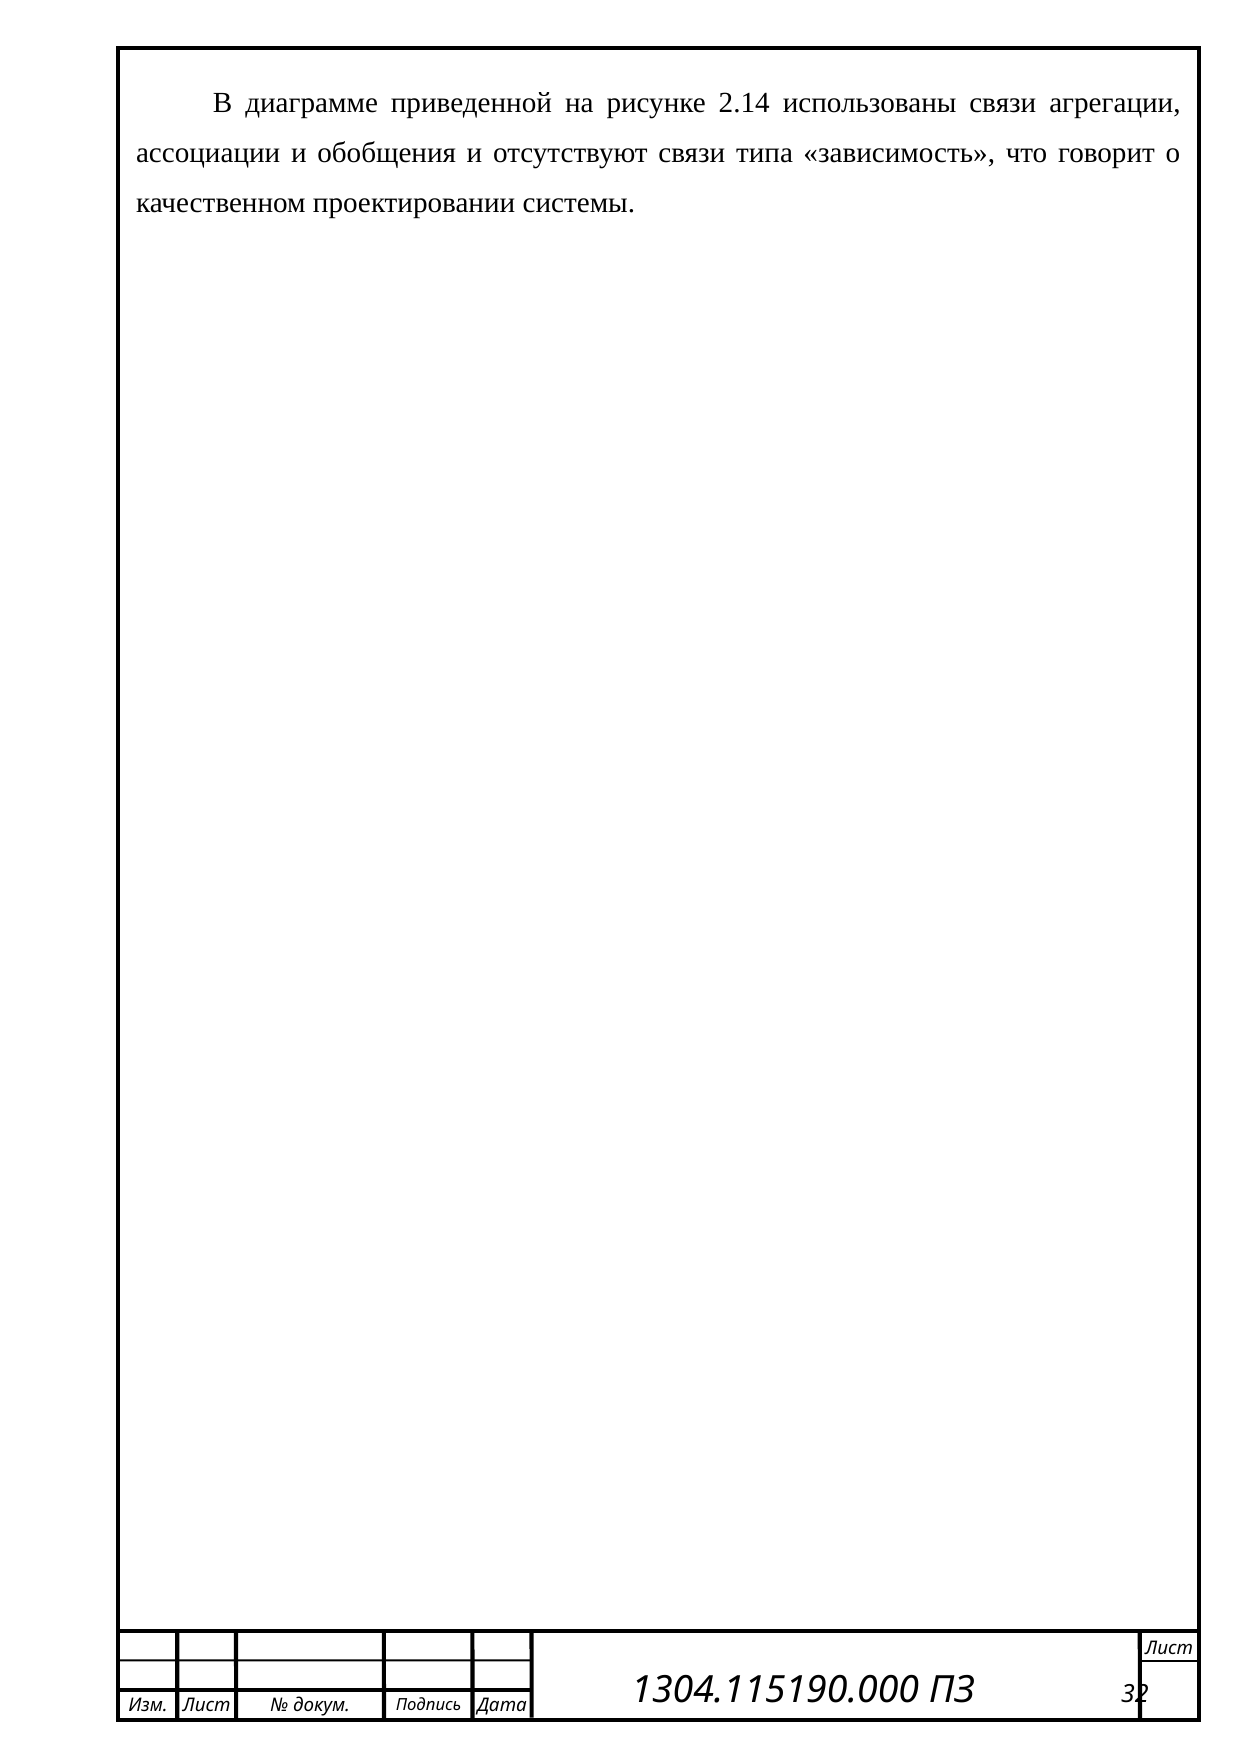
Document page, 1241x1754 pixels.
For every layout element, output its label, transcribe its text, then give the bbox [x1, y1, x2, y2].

text В диаграмме приведенной на рисунке 2.14 использованы связи агрегации, ассоциации и обобщения и отсутствуют связи типа «зависимость», что говорит о качественном проектировании системы. [136, 85, 1181, 219]
